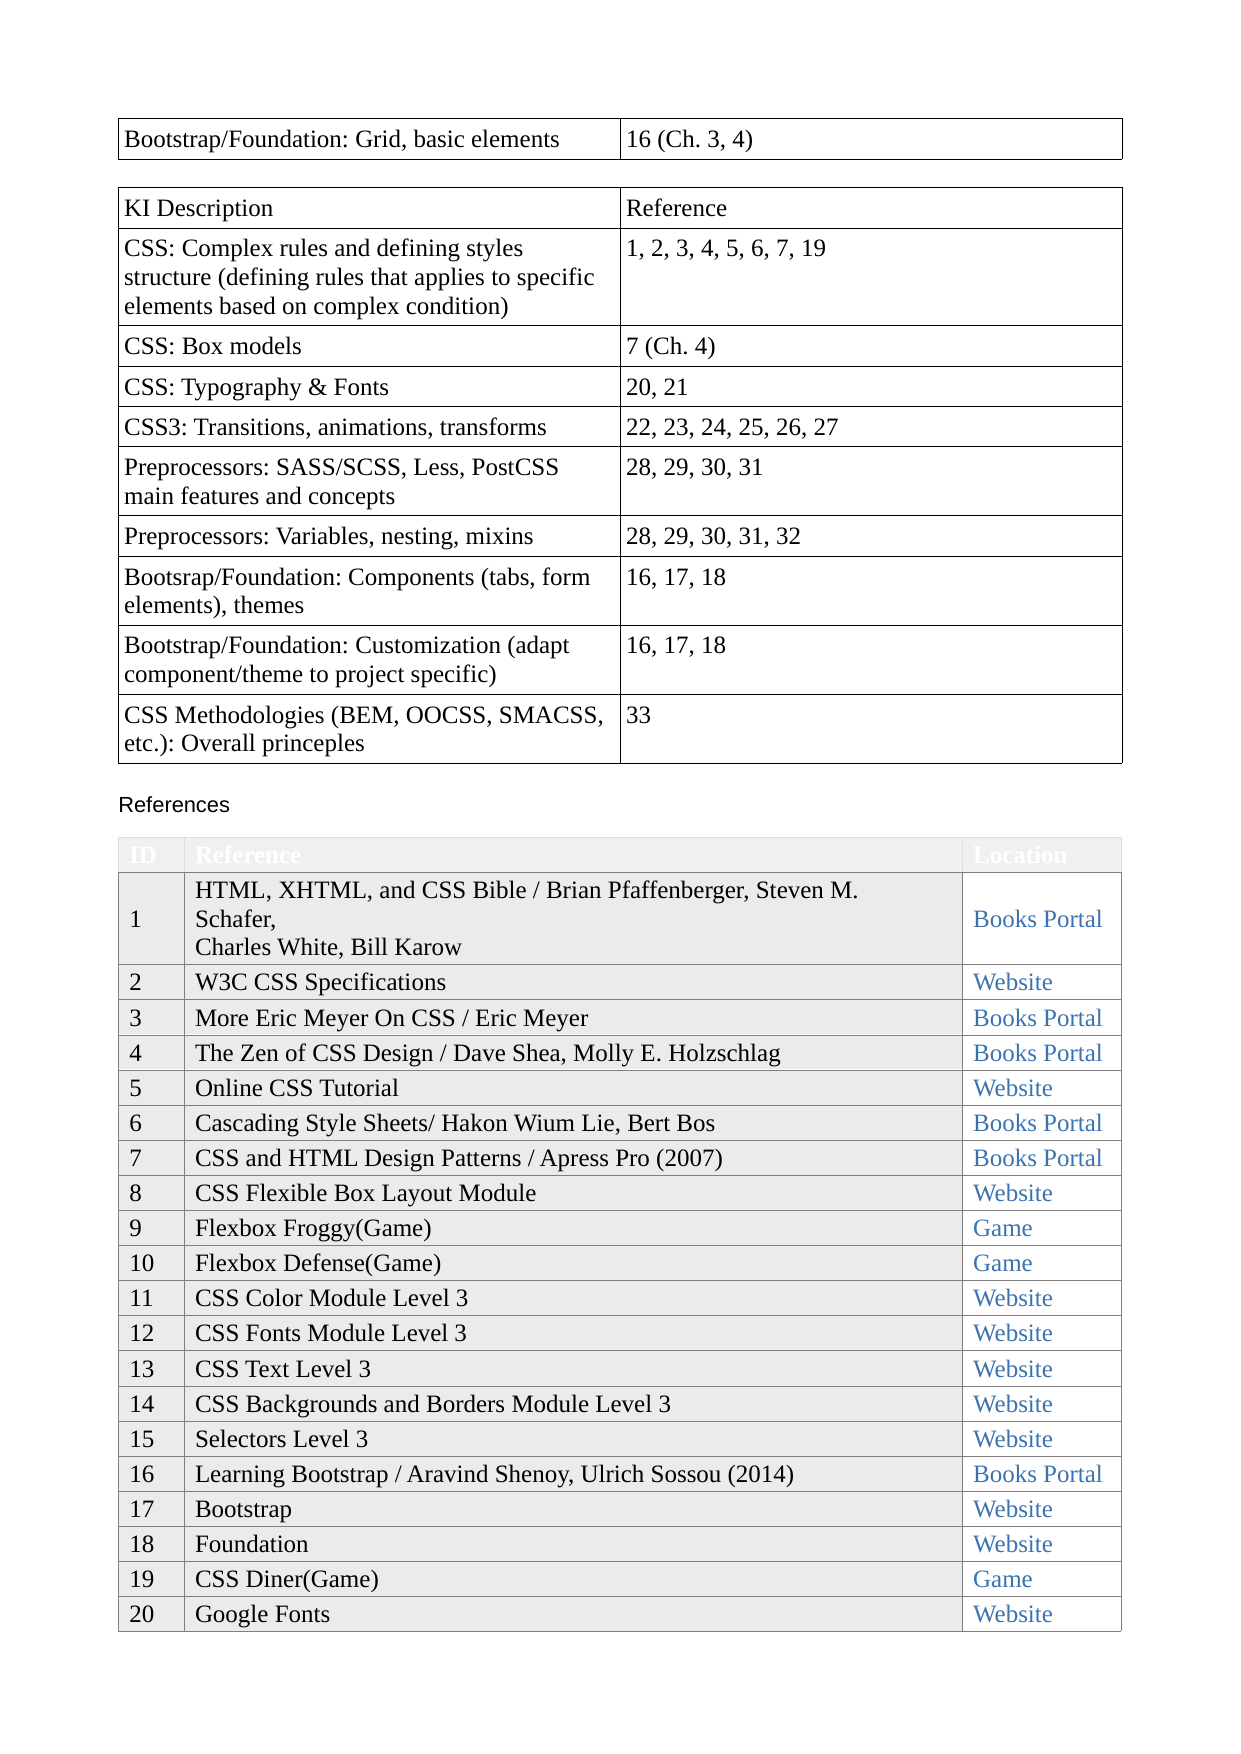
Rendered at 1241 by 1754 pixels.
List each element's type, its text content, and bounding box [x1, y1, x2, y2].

table_cell Books Portal [963, 1106, 1121, 1140]
table_cell 16, 17, 18 [621, 557, 1122, 625]
table_cell CSS Methodologies (BEM, OOCSS, SMACSS, etc.): Overall princeples [119, 695, 620, 763]
table_cell CSS: Typography & Fonts [119, 367, 620, 406]
table_cell 5 [119, 1071, 184, 1105]
table_cell 15 [119, 1422, 184, 1456]
table_header Reference [621, 188, 1122, 228]
table_cell 16 (Ch. 3, 4) [621, 119, 1122, 158]
table_cell 10 [119, 1246, 184, 1280]
table_cell 3 [119, 1000, 184, 1034]
text References [118, 792, 1122, 817]
table_header Location [963, 838, 1121, 872]
table_cell CSS Text Level 3 [185, 1351, 962, 1386]
table_cell Website [963, 1316, 1121, 1350]
table_cell Game [963, 1562, 1121, 1596]
table_cell Bootsrap/Foundation: Components (tabs, form elements), themes [119, 557, 620, 625]
table_header Reference [185, 838, 962, 872]
table_cell Preprocessors: SASS/SCSS, Less, PostCSS main features and concepts [119, 447, 620, 515]
table_cell 12 [119, 1316, 184, 1350]
table_cell 16, 17, 18 [621, 626, 1122, 694]
table_cell 22, 23, 24, 25, 26, 27 [621, 407, 1122, 446]
table_cell 9 [119, 1211, 184, 1245]
table_cell 28, 29, 30, 31 [621, 447, 1122, 515]
table_cell Online CSS Tutorial [185, 1071, 962, 1105]
table_cell CSS Backgrounds and Borders Module Level 3 [185, 1387, 962, 1421]
table_cell 4 [119, 1036, 184, 1069]
table_cell W3C CSS Specifications [185, 965, 962, 999]
table_cell 8 [119, 1176, 184, 1210]
table_cell CSS Fonts Module Level 3 [185, 1316, 962, 1350]
table_cell 33 [621, 695, 1122, 763]
table_cell Website [963, 1071, 1121, 1105]
table_cell 1 [119, 873, 184, 964]
table_cell 20 [119, 1597, 184, 1631]
table_cell The Zen of CSS Design / Dave Shea, Molly E. Holzschlag [185, 1036, 962, 1069]
table_cell CSS: Complex rules and defining styles structure (defining rules that applies to specific elements based on complex condition) [119, 229, 620, 325]
table_cell 19 [119, 1562, 184, 1596]
table_cell 2 [119, 965, 184, 999]
table_cell Preprocessors: Variables, nesting, mixins [119, 516, 620, 556]
table_cell Bootstrap/Foundation: Grid, basic elements [119, 119, 620, 158]
table_cell 16 [119, 1457, 184, 1491]
table_cell Website [963, 1281, 1121, 1315]
table_cell 1, 2, 3, 4, 5, 6, 7, 19 [621, 229, 1122, 325]
table_cell CSS Flexible Box Layout Module [185, 1176, 962, 1210]
table_cell Website [963, 1422, 1121, 1456]
table_cell Bootstrap/Foundation: Customization (adapt component/theme to project specific) [119, 626, 620, 694]
table_cell 7 (Ch. 4) [621, 326, 1122, 366]
table_cell 14 [119, 1387, 184, 1421]
table_cell 11 [119, 1281, 184, 1315]
table_cell Game [963, 1211, 1121, 1245]
table_cell 17 [119, 1492, 184, 1526]
table_cell 18 [119, 1527, 184, 1561]
table_cell 13 [119, 1351, 184, 1386]
table_cell More Eric Meyer On CSS / Eric Meyer [185, 1000, 962, 1034]
table_cell 7 [119, 1141, 184, 1175]
table_cell Learning Bootstrap / Aravind Shenoy, Ulrich Sossou (2014) [185, 1457, 962, 1491]
table_cell Books Portal [963, 1141, 1121, 1175]
table_cell Books Portal [963, 1036, 1121, 1069]
table_cell Bootstrap [185, 1492, 962, 1526]
table_header ID [119, 838, 184, 872]
table_cell 6 [119, 1106, 184, 1140]
table_cell HTML, XHTML, and CSS Bible / Brian Pfaffenberger, Steven M. Schafer, Charles White, Bill Karow [185, 873, 962, 964]
table_cell Website [963, 1597, 1121, 1631]
table_cell Books Portal [963, 873, 1121, 964]
table_cell Flexbox Froggy(Game) [185, 1211, 962, 1245]
table_cell CSS Diner(Game) [185, 1562, 962, 1596]
table_cell Website [963, 1176, 1121, 1210]
table_cell CSS: Box models [119, 326, 620, 366]
table_cell Cascading Style Sheets/ Hakon Wium Lie, Bert Bos [185, 1106, 962, 1140]
table_cell CSS3: Transitions, animations, transforms [119, 407, 620, 446]
table_cell Foundation [185, 1527, 962, 1561]
table_cell Google Fonts [185, 1597, 962, 1631]
table_cell Books Portal [963, 1457, 1121, 1491]
table_cell Website [963, 1527, 1121, 1561]
table_header KI Description [119, 188, 620, 228]
table_cell Website [963, 1351, 1121, 1386]
table_cell Website [963, 1387, 1121, 1421]
table_cell Website [963, 1492, 1121, 1526]
table_cell Flexbox Defense(Game) [185, 1246, 962, 1280]
table_cell Selectors Level 3 [185, 1422, 962, 1456]
table_cell CSS and HTML Design Patterns / Apress Pro (2007) [185, 1141, 962, 1175]
table_cell 28, 29, 30, 31, 32 [621, 516, 1122, 556]
table_cell Website [963, 965, 1121, 999]
table_cell 20, 21 [621, 367, 1122, 406]
table_cell Game [963, 1246, 1121, 1280]
table_cell Books Portal [963, 1000, 1121, 1034]
table_cell CSS Color Module Level 3 [185, 1281, 962, 1315]
